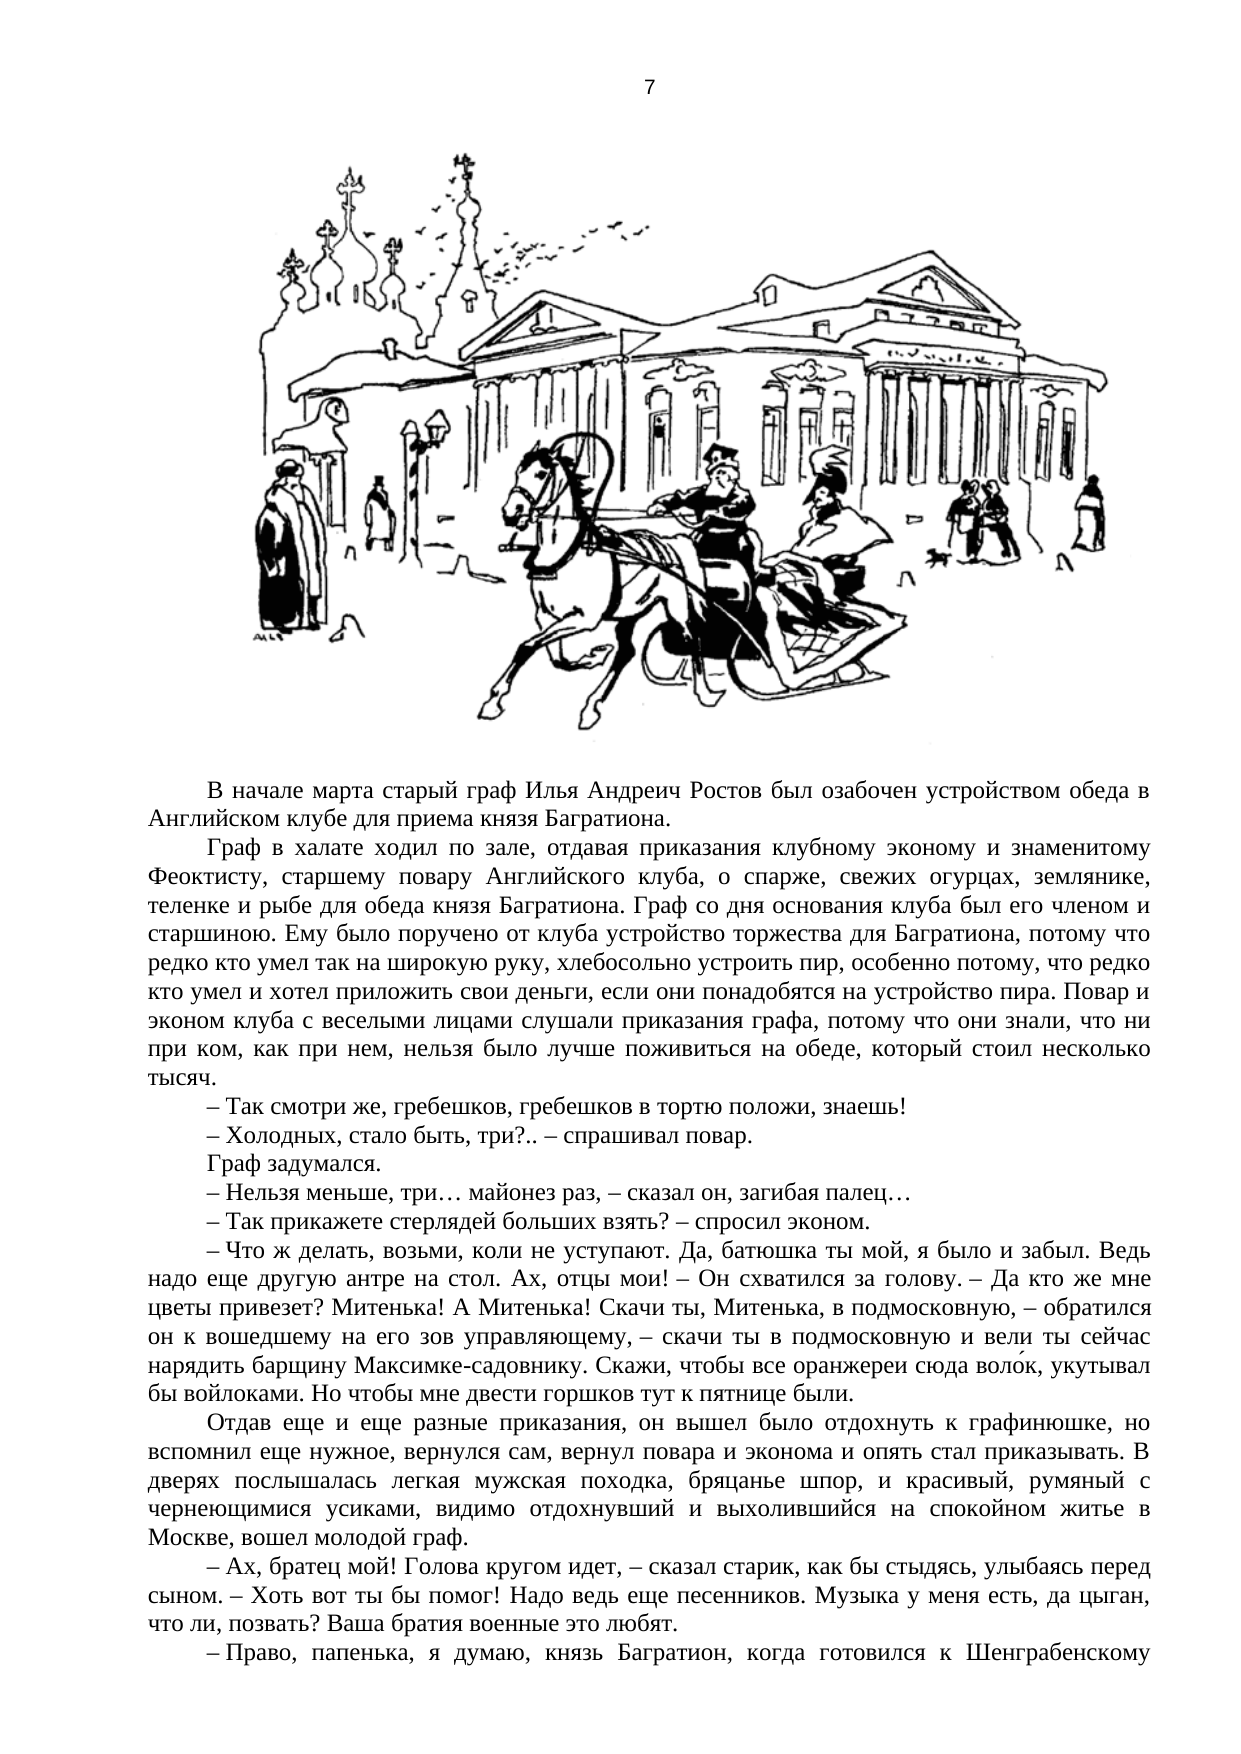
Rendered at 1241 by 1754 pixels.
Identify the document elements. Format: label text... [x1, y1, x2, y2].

text – Ах, братец мой! Голова кругом идет, – сказал старик, как бы стыдясь, улыбаясь перед сыном. – Хоть вот ты бы помог! Надо ведь еще песенников. Музыка у меня есть, да цыган, что ли, позвать? Ваша братия военные это любят. [148, 1551, 1152, 1637]
text Граф задумался. [148, 1148, 1152, 1177]
text Отдав еще и еще разные приказания, он вышел было отдохнуть к графинюшке, но вспомнил еще нужное, вернулся сам, вернул повара и эконома и опять стал приказывать. В дверях послышалась легкая мужская походка, бряцанье шпор, и красивый, румяный с чернеющимися усиками, видимо отдохнувший и выхолившийся на спокойном житье в Москве, вошел молодой граф. [148, 1407, 1152, 1551]
text В начале марта старый граф Илья Андреич Ростов был озабочен устройством обеда в Английском клубе для приема князя Багратиона. [148, 775, 1152, 832]
text Граф в халате ходил по зале, отдавая приказания клубному эконому и знаменитому Феоктисту, старшему повару Английского клуба, о спарже, свежих огурцах, землянике, теленке и рыбе для обеда князя Багратиона. Граф со дня основания клуба был его членом и старшиною. Ему было поручено от клуба устройство торжества для Багратиона, потому что редко кто умел так на широкую руку, хлебосольно устроить пир, особенно потому, что редко кто умел и хотел приложить свои деньги, если они понадобятся на устройство пира. Повар и эконом клуба с веселыми лицами слушали приказания графа, потому что они знали, что ни при ком, как при нем, нельзя было лучше поживиться на обеде, который стоил несколько тысяч. [148, 832, 1152, 1091]
text – Нельзя меньше, три… майонез раз, – сказал он, загибая палец… [148, 1177, 1152, 1206]
text – Так смотри же, гребешков, гребешков в тортю положи, знаешь! [148, 1091, 1152, 1120]
text – Холодных, стало быть, три?.. – спрашивал повар. [148, 1120, 1152, 1148]
text – Право, папенька, я думаю, князь Багратион, когда готовился к Шенграбенскому [148, 1637, 1152, 1666]
text – Так прикажете стерлядей больших взять? – спросил эконом. [148, 1206, 1152, 1235]
text – Что ж делать, возьми, коли не уступают. Да, батюшка ты мой, я было и забыл. Ведь надо еще другую антре на стол. Ах, отцы мои! – Он схватился за голову. – Да кто же мне цветы привезет? Митенька! А Митенька! Скачи ты, Митенька, в подмосковную, – обратился он к вошедшему на его зов управляющему, – скачи ты в подмосковную и вели ты сейчас нарядить барщину Максимке‑садовнику. Скажи, чтобы все оранжереи сюда воло́к, укутывал бы войлоками. Но чтобы мне двести горшков тут к пятнице были. [148, 1235, 1152, 1407]
